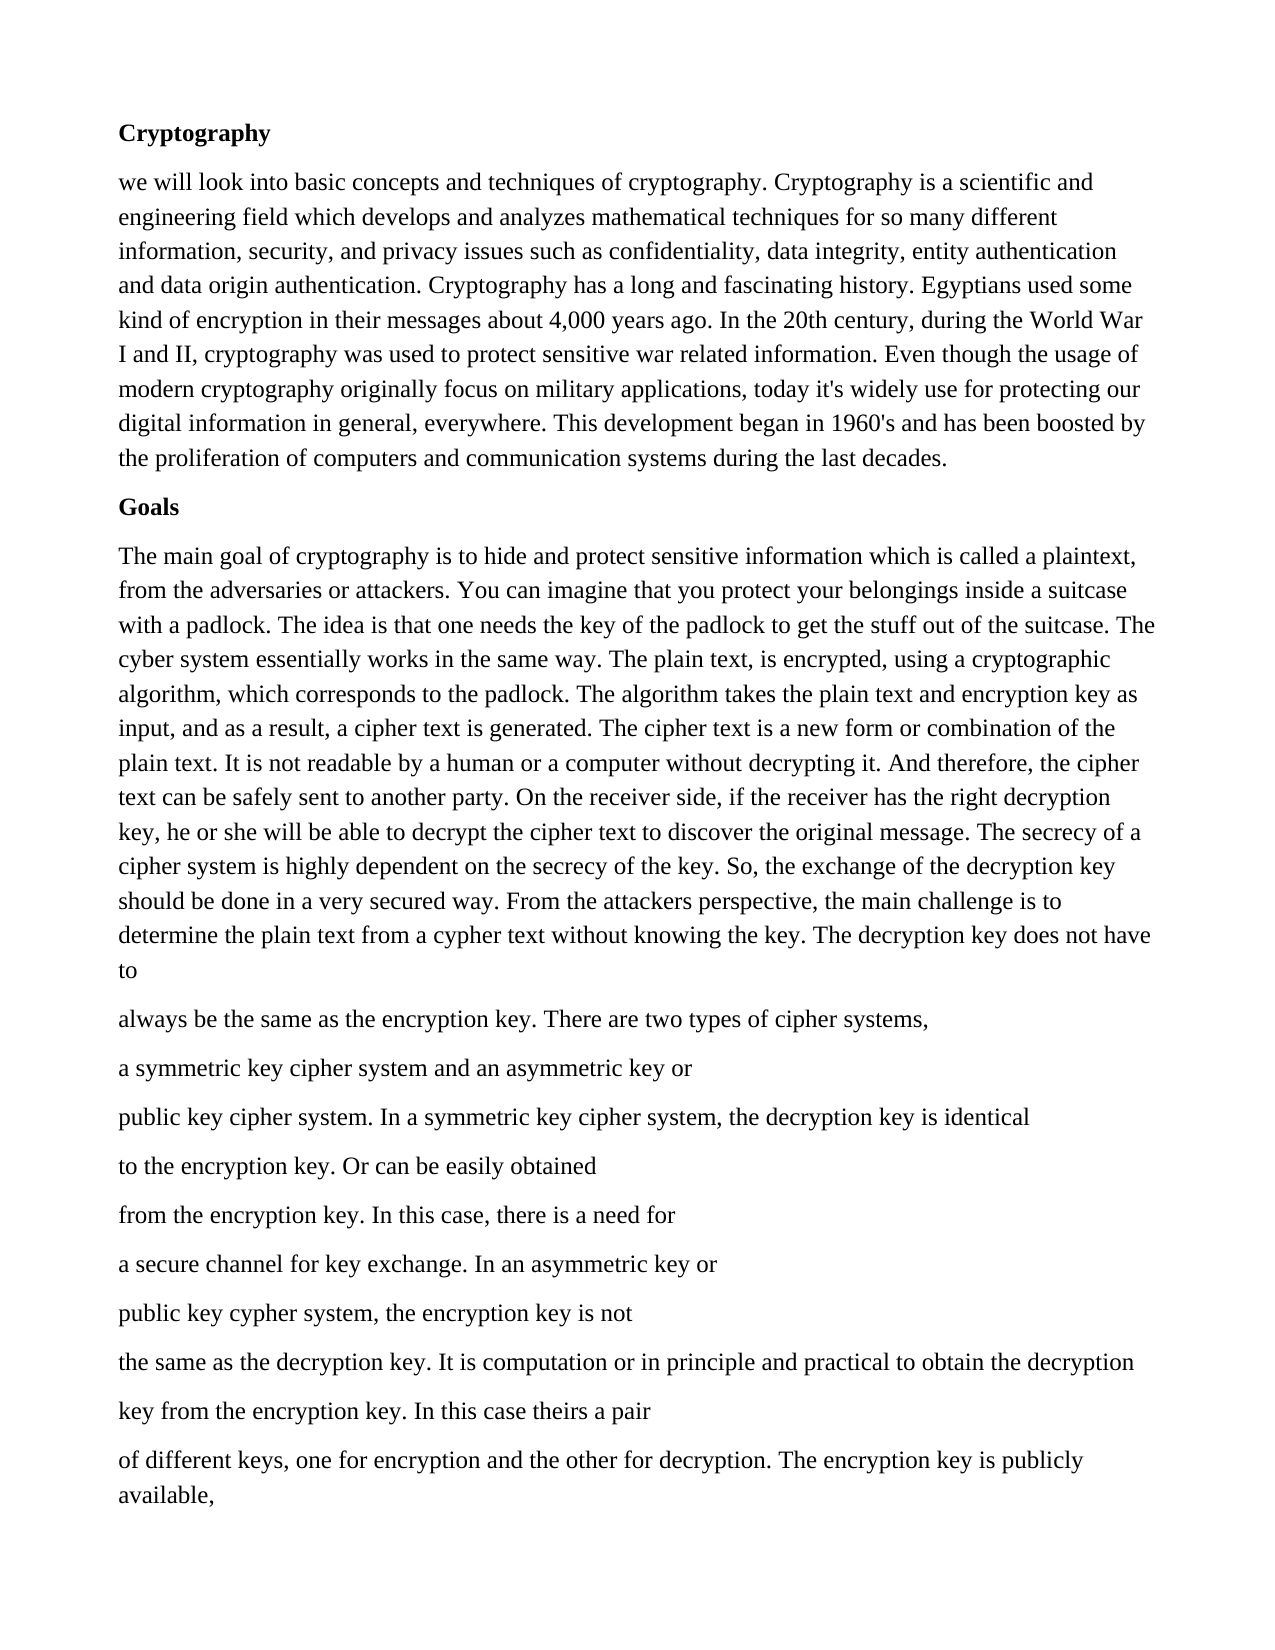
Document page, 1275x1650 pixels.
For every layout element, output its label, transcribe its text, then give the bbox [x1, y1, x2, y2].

text the same as the decryption key. It is computation or in principle and practical to obtain the decryption [118, 1347, 1157, 1376]
text key from the encryption key. In this case theirs a pair [118, 1396, 1157, 1425]
text public key cipher system. In a symmetric key cipher system, the decryption key is identical [118, 1102, 1157, 1131]
text of different keys, one for encryption and the other for decryption. The encryption key is publicly available, [118, 1446, 1157, 1509]
text a secure channel for key exchange. In an asymmetric key or [118, 1249, 1157, 1278]
text always be the same as the encryption key. There are two types of cipher systems, [118, 1004, 1157, 1033]
text a symmetric key cipher system and an asymmetric key or [118, 1053, 1157, 1082]
text Cryptography [118, 118, 1157, 147]
text we will look into basic concepts and techniques of cryptography. Cryptography is a scientific and engineering field which develops and analyzes mathematical techniques for so many different information, security, and privacy issues such as confidentiality, data integrity, entity authentication and data origin authentication. Cryptography has a long and fascinating history. Egyptians used some kind of encryption in their messages about 4,000 years ago. In the 20th century, during the World War I and II, cryptography was used to protect sensitive war related information. Even though the usage of modern cryptography originally focus on military applications, today it's widely use for protecting our digital information in general, everywhere. This development began in 1960's and has been boosted by the proliferation of computers and communication systems during the last decades. [118, 167, 1157, 472]
text from the encryption key. In this case, there is a need for [118, 1200, 1157, 1229]
text public key cypher system, the encryption key is not [118, 1298, 1157, 1327]
text Goals [118, 492, 1157, 521]
text to the encryption key. Or can be easily obtained [118, 1151, 1157, 1180]
text The main goal of cryptography is to hide and protect sensitive information which is called a plaintext, from the adversaries or attackers. You can imagine that you protect your belongings inside a suitcase with a padlock. The idea is that one needs the key of the padlock to get the stuff out of the suitcase. The cyber system essentially works in the same way. The plain text, is encrypted, using a cryptographic algorithm, which corresponds to the padlock. The algorithm takes the plain text and encryption key as input, and as a result, a cipher text is generated. The cipher text is a new form or combination of the plain text. It is not readable by a human or a computer without decrypting it. And therefore, the cipher text can be safely sent to another party. On the receiver side, if the receiver has the right decryption key, he or she will be able to decrypt the cipher text to discover the original message. The secrecy of a cipher system is highly dependent on the secrecy of the key. So, the exchange of the decryption key should be done in a very secured way. From the attackers perspective, the main challenge is to determine the plain text from a cypher text without knowing the key. The decryption key does not have to [118, 541, 1157, 984]
